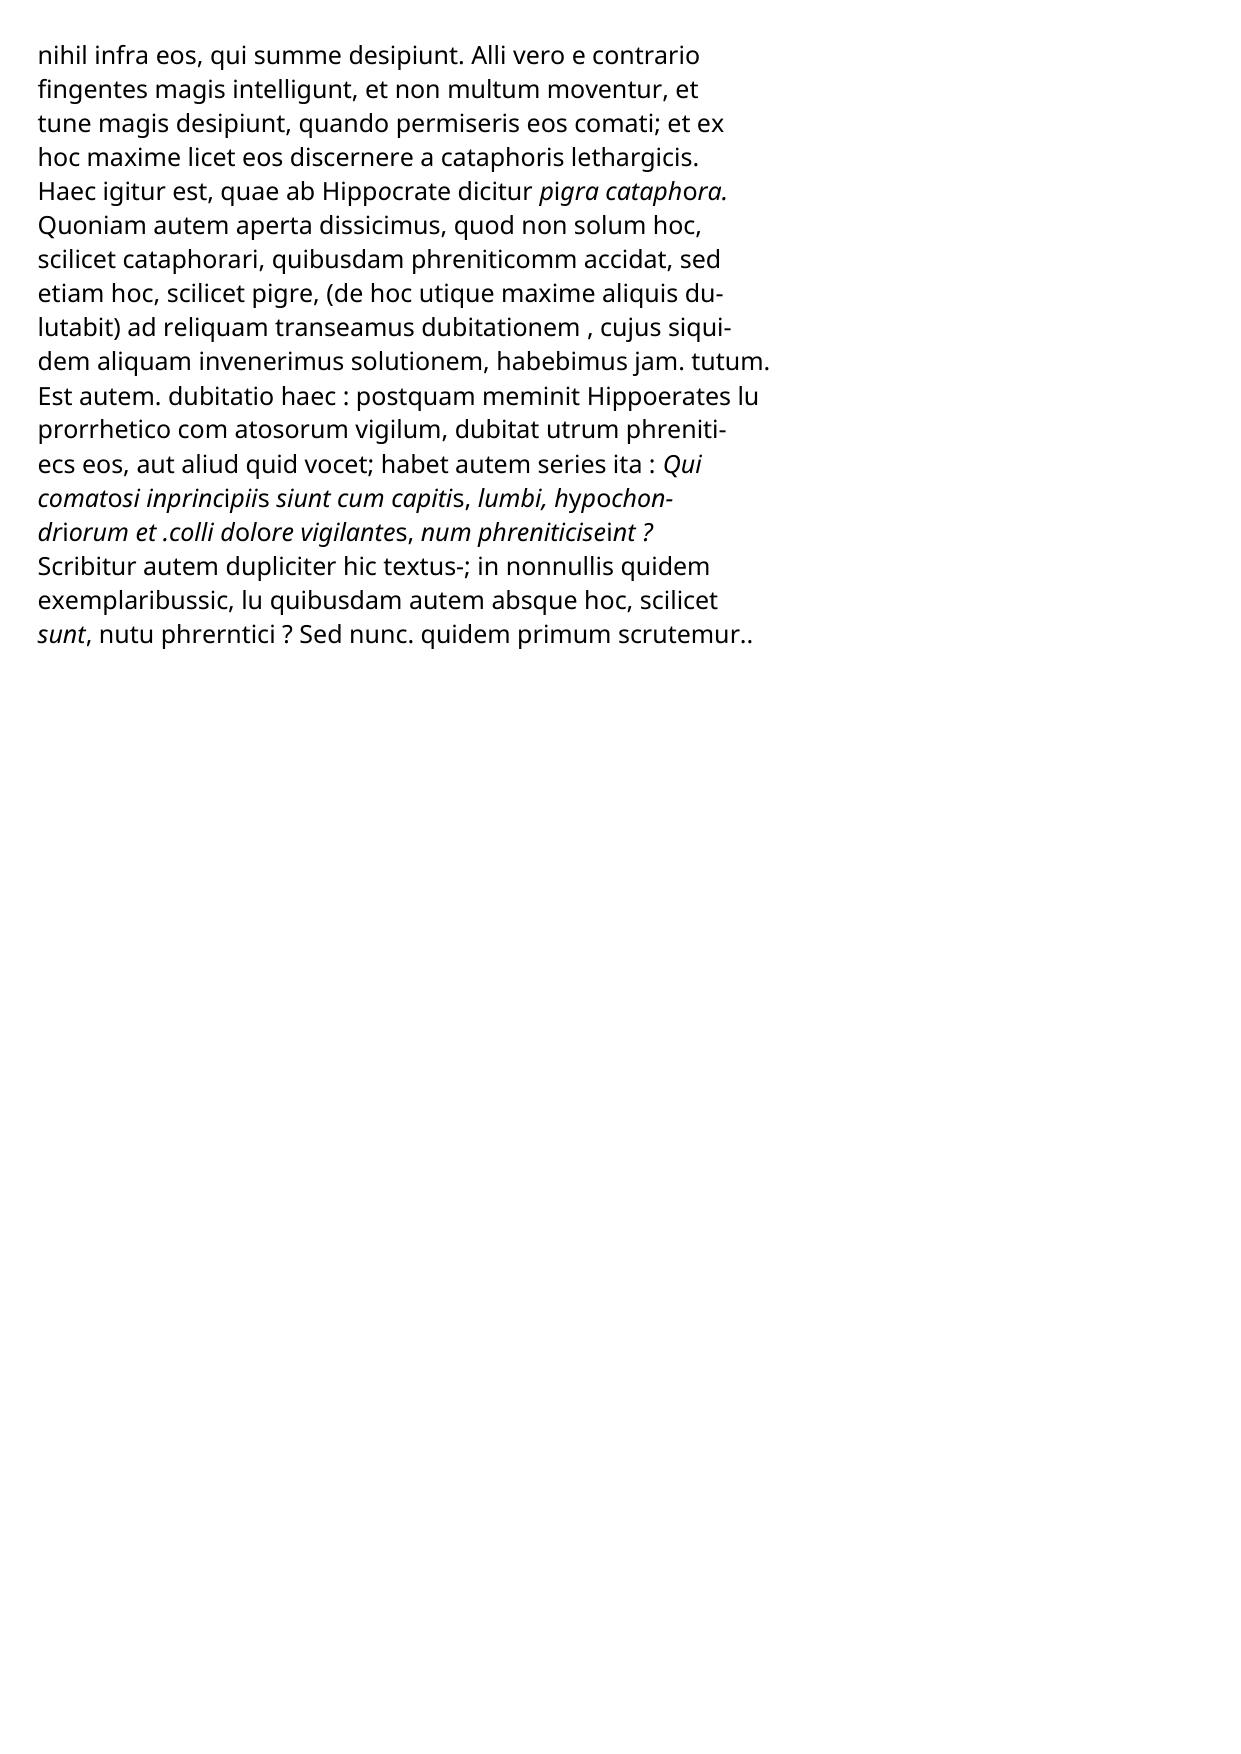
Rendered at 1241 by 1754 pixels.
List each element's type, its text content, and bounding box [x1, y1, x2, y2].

text nihil infra eos, qui summe desipiunt. Alli vero e contrario fingentes magis intelligunt, et non multum moventur, et tune magis desipiunt, quando permiseris eos comati; et ex hoc maxime licet eos discernere a cataphoris lethargicis. Haec igitur est, quae ab Hippocrate dicitur pigra cataphora. Quoniam autem aperta dissicimus, quod non solum hoc, scilicet cataphorari, quibusdam phreniticomm accidat, sed etiam hoc, scilicet pigre, (de hoc utique maxime aliquis du- lutabit) ad reliquam transeamus dubitationem , cujus siqui- dem aliquam invenerimus solutionem, habebimus jam. tutum. Est autem. dubitatio haec : postquam meminit Hippoerates lu prorrhetico com atosorum vigilum, dubitat utrum phreniti- ecs eos, aut aliud quid vocet; habet autem series ita : Qui comatosi inprincipiis siunt cum capitis, lumbi, hypochon- driorum et .colli dolore vigilantes, num phreniticiseint ? Scribitur autem dupliciter hic textus-; in nonnullis quidem exemplaribussic, lu quibusdam autem absque hoc, scilicet sunt, nutu phrerntici ? Sed nunc. quidem primum scrutemur.. [37, 37, 1203, 651]
